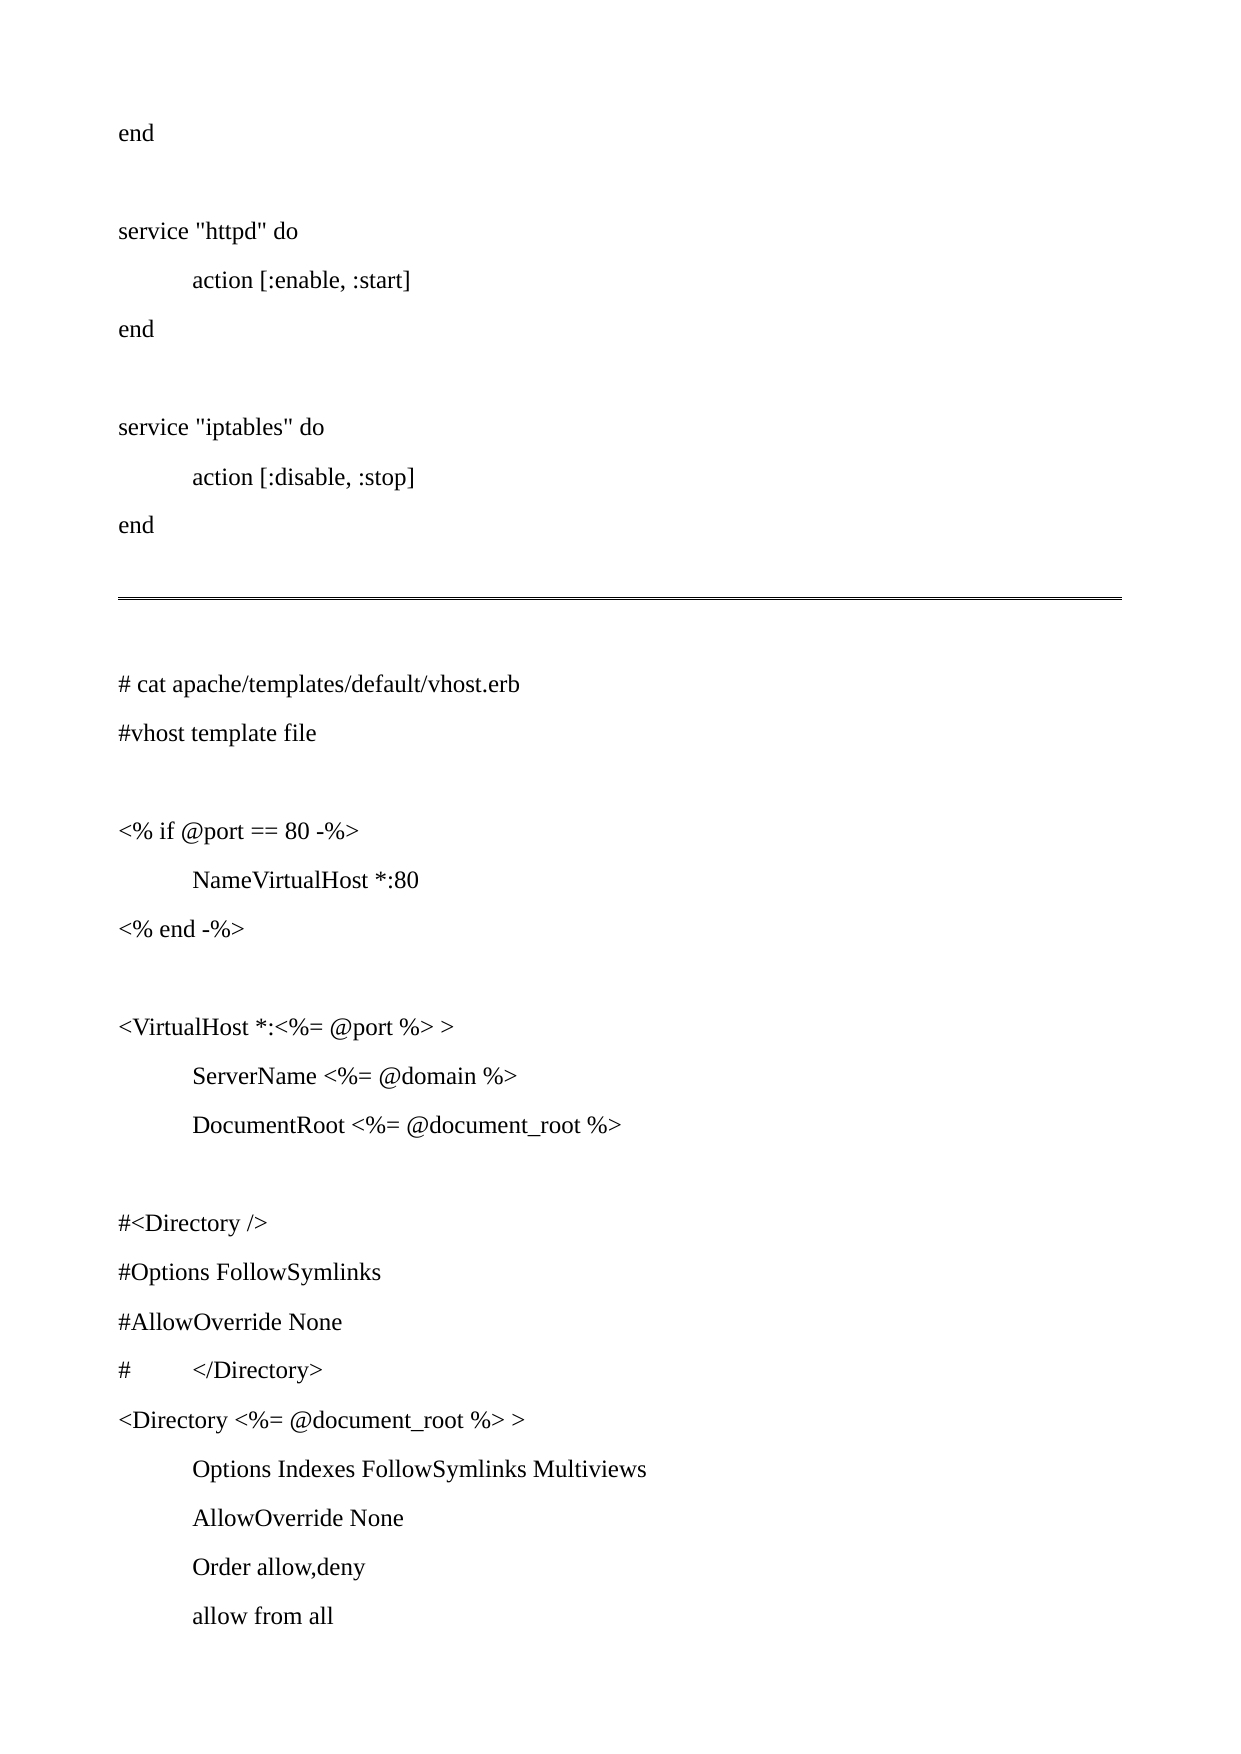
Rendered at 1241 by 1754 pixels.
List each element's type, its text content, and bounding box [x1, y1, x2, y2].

text action [:disable, :stop] [118, 462, 1122, 490]
text Order allow,deny [118, 1552, 1122, 1581]
text NameVirtualHost *:80 [118, 865, 1122, 894]
text DocumentRoot <%= @document_root %> [118, 1110, 1122, 1139]
text allow from all [118, 1601, 1122, 1630]
text <Directory <%= @document_root %> > [118, 1405, 1122, 1433]
text Options Indexes FollowSymlinks Multiviews [118, 1454, 1122, 1482]
text #vhost template file [118, 718, 1122, 747]
text service "iptables" do [118, 412, 1122, 441]
text <% if @port == 80 -%> [118, 816, 1122, 845]
text # </Directory> [118, 1356, 1122, 1384]
text end [118, 511, 1122, 539]
text AllowOverride None [118, 1503, 1122, 1532]
text #Options FollowSymlinks [118, 1257, 1122, 1286]
text service "httpd" do [118, 216, 1122, 245]
text ServerName <%= @domain %> [118, 1061, 1122, 1090]
text action [:enable, :start] [118, 265, 1122, 294]
text end [118, 118, 1122, 147]
text #AllowOverride None [118, 1307, 1122, 1335]
text end [118, 314, 1122, 343]
text <% end -%> [118, 914, 1122, 943]
text # cat apache/templates/default/vhost.erb [118, 669, 1122, 697]
text <VirtualHost *:<%= @port %> > [118, 1012, 1122, 1041]
text #<Directory /> [118, 1208, 1122, 1237]
